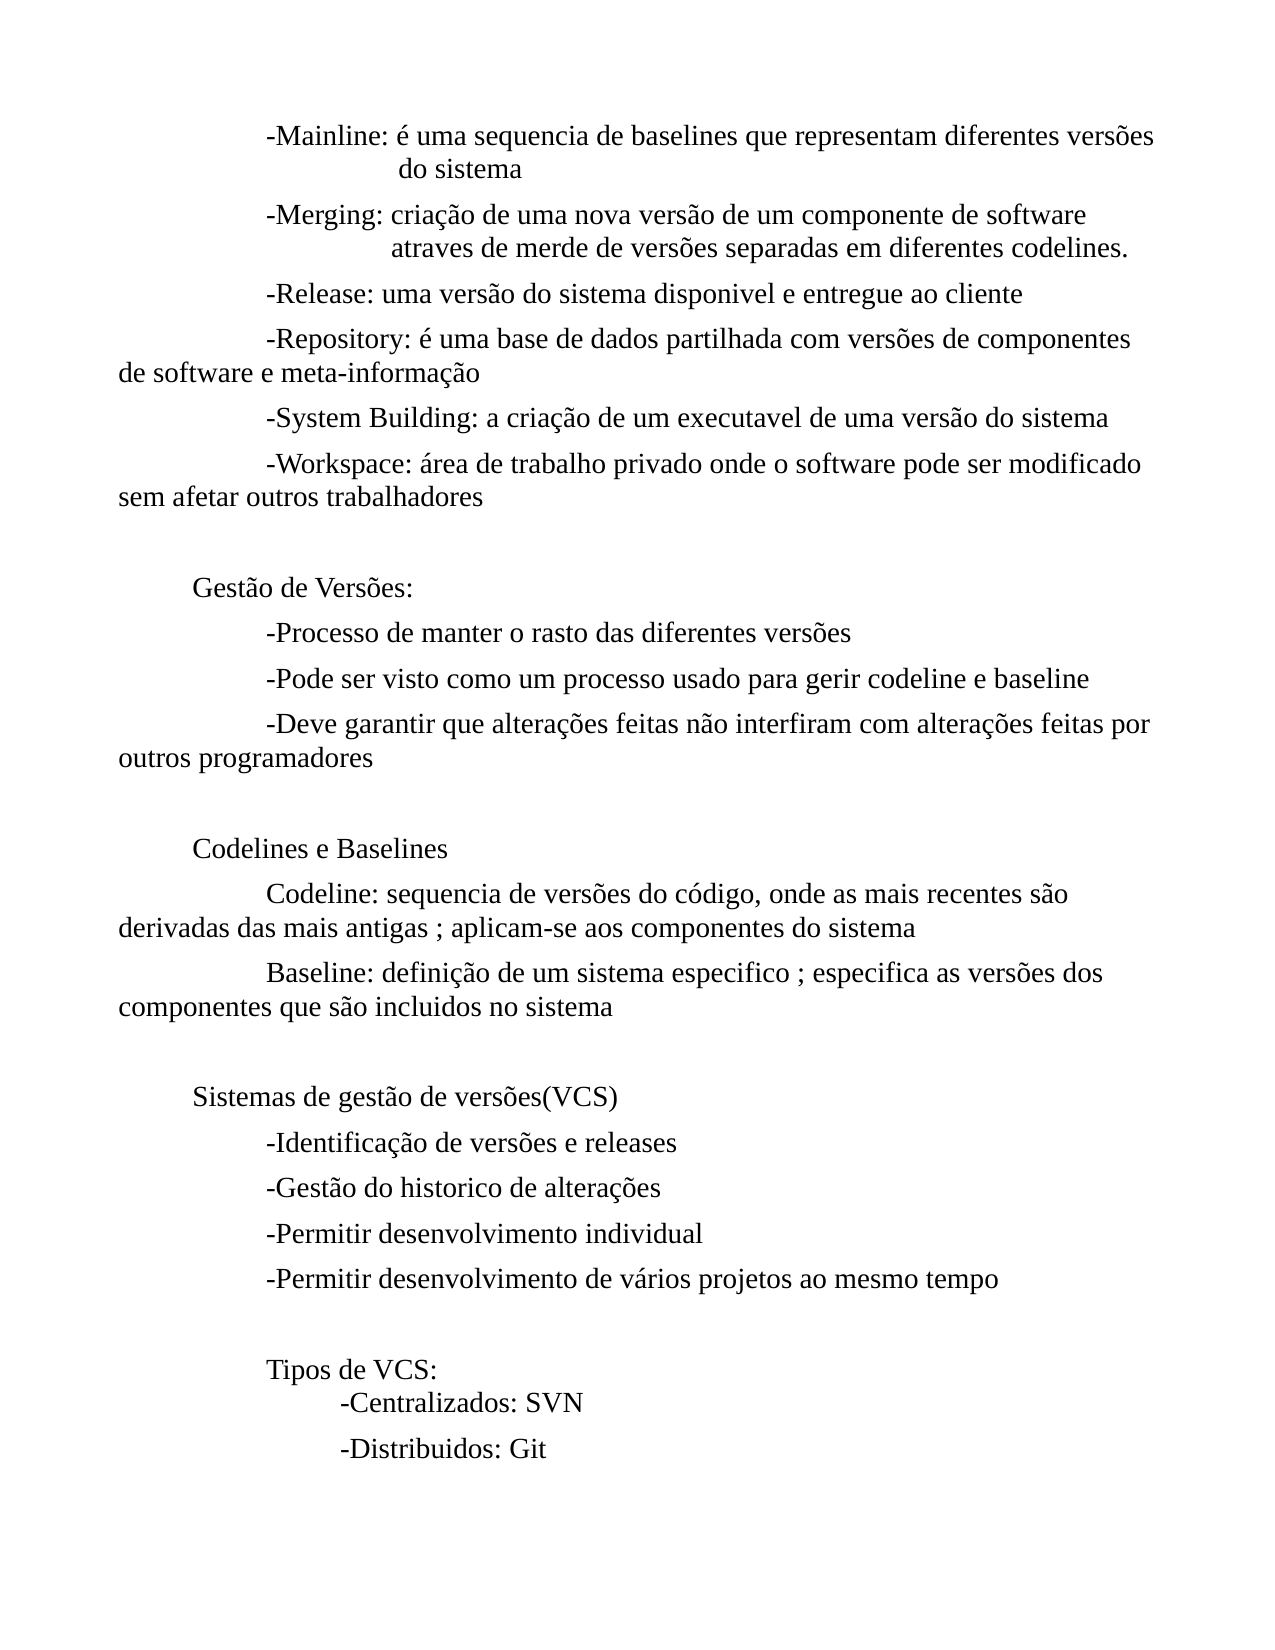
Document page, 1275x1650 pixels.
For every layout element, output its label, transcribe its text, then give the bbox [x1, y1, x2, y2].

text -Permitir desenvolvimento de vários projetos ao mesmo tempo [118, 1261, 1157, 1295]
text -Deve garantir que alterações feitas não interfiram com alterações feitas por outros programadores [118, 706, 1157, 773]
text Baseline: definição de um sistema especifico ; especifica as versões dos componentes que são incluidos no sistema [118, 955, 1157, 1022]
text -Permitir desenvolvimento individual [118, 1216, 1157, 1249]
text Codelines e Baselines [118, 831, 1157, 864]
text -Release: uma versão do sistema disponivel e entregue ao cliente [118, 276, 1157, 309]
text -Merging: criação de uma nova versão de um componente de software atraves de merde de versões separadas em diferentes codelines. [118, 197, 1157, 264]
text -Processo de manter o rasto das diferentes versões [118, 616, 1157, 649]
text -Mainline: é uma sequencia de baselines que representam diferentes versões do sistema [118, 118, 1157, 185]
text Sistemas de gestão de versões(VCS) [118, 1079, 1157, 1113]
text Gestão de Versões: [118, 570, 1157, 604]
text -Gestão do historico de alterações [118, 1170, 1157, 1204]
text -Identificação de versões e releases [118, 1125, 1157, 1158]
text -Repository: é uma base de dados partilhada com versões de componentes de software e meta-informação [118, 321, 1157, 388]
text Tipos de VCS: -Centralizados: SVN [118, 1352, 1157, 1419]
text -Workspace: área de trabalho privado onde o software pode ser modificado sem afetar outros trabalhadores [118, 446, 1157, 513]
text -System Building: a criação de um executavel de uma versão do sistema [118, 400, 1157, 434]
text Codeline: sequencia de versões do código, onde as mais recentes são derivadas das mais antigas ; aplicam-se aos componentes do sistema [118, 876, 1157, 943]
text -Pode ser visto como um processo usado para gerir codeline e baseline [118, 661, 1157, 694]
text -Distribuidos: Git [118, 1431, 1157, 1464]
